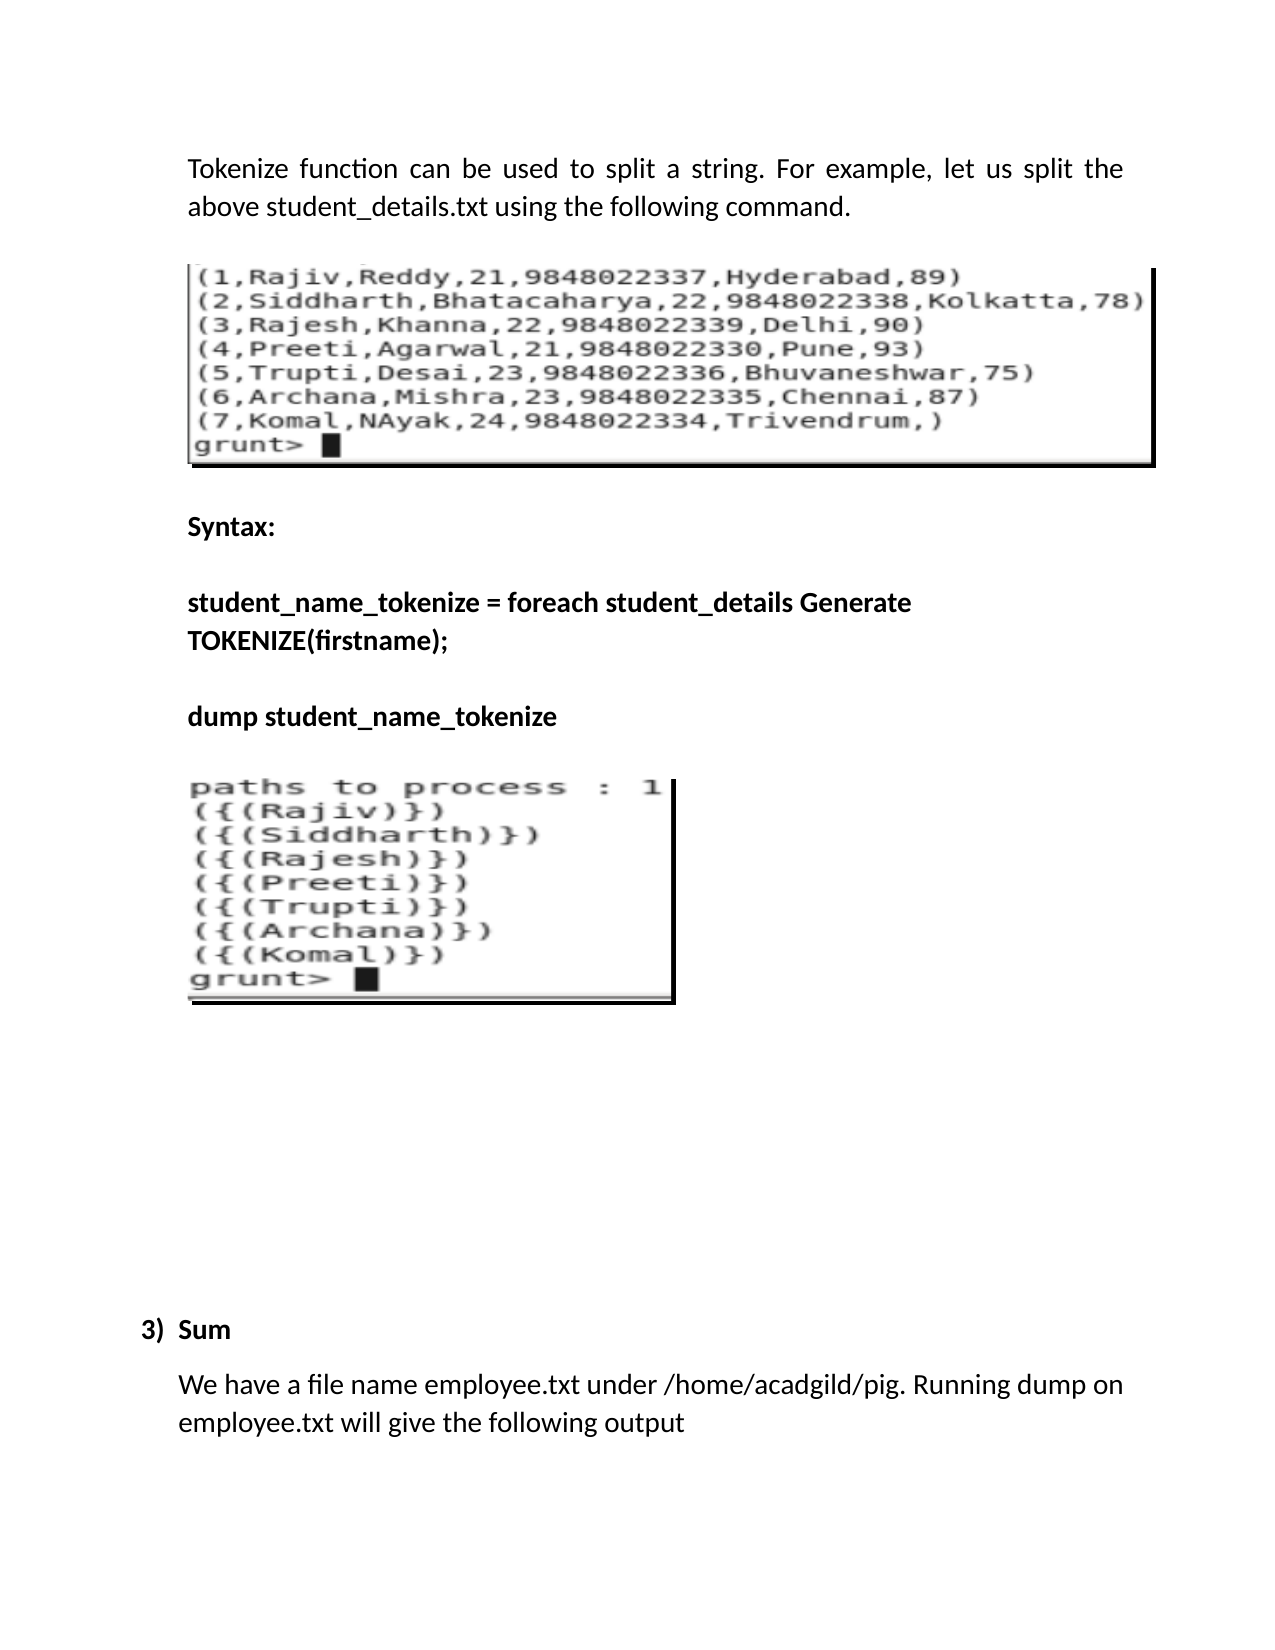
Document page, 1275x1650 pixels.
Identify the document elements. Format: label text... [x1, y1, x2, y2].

text We have a file name employee.txt under /home/acadgild/pig. Running dump on employee.txt will give the following output [178, 1366, 1125, 1439]
list dump student_name_tokenize [187, 698, 1125, 734]
list Tokenize function can be used to split a string. For example, let us split the above student_details.txt using the following command. [187, 150, 1125, 224]
list Syntax: [187, 508, 1125, 544]
picture [187, 264, 1152, 464]
list student_name_tokenize = foreach student_details Generate TOKENIZE(firstname); [187, 584, 1125, 658]
list Sum [141, 1311, 1125, 1347]
picture [187, 774, 672, 1001]
